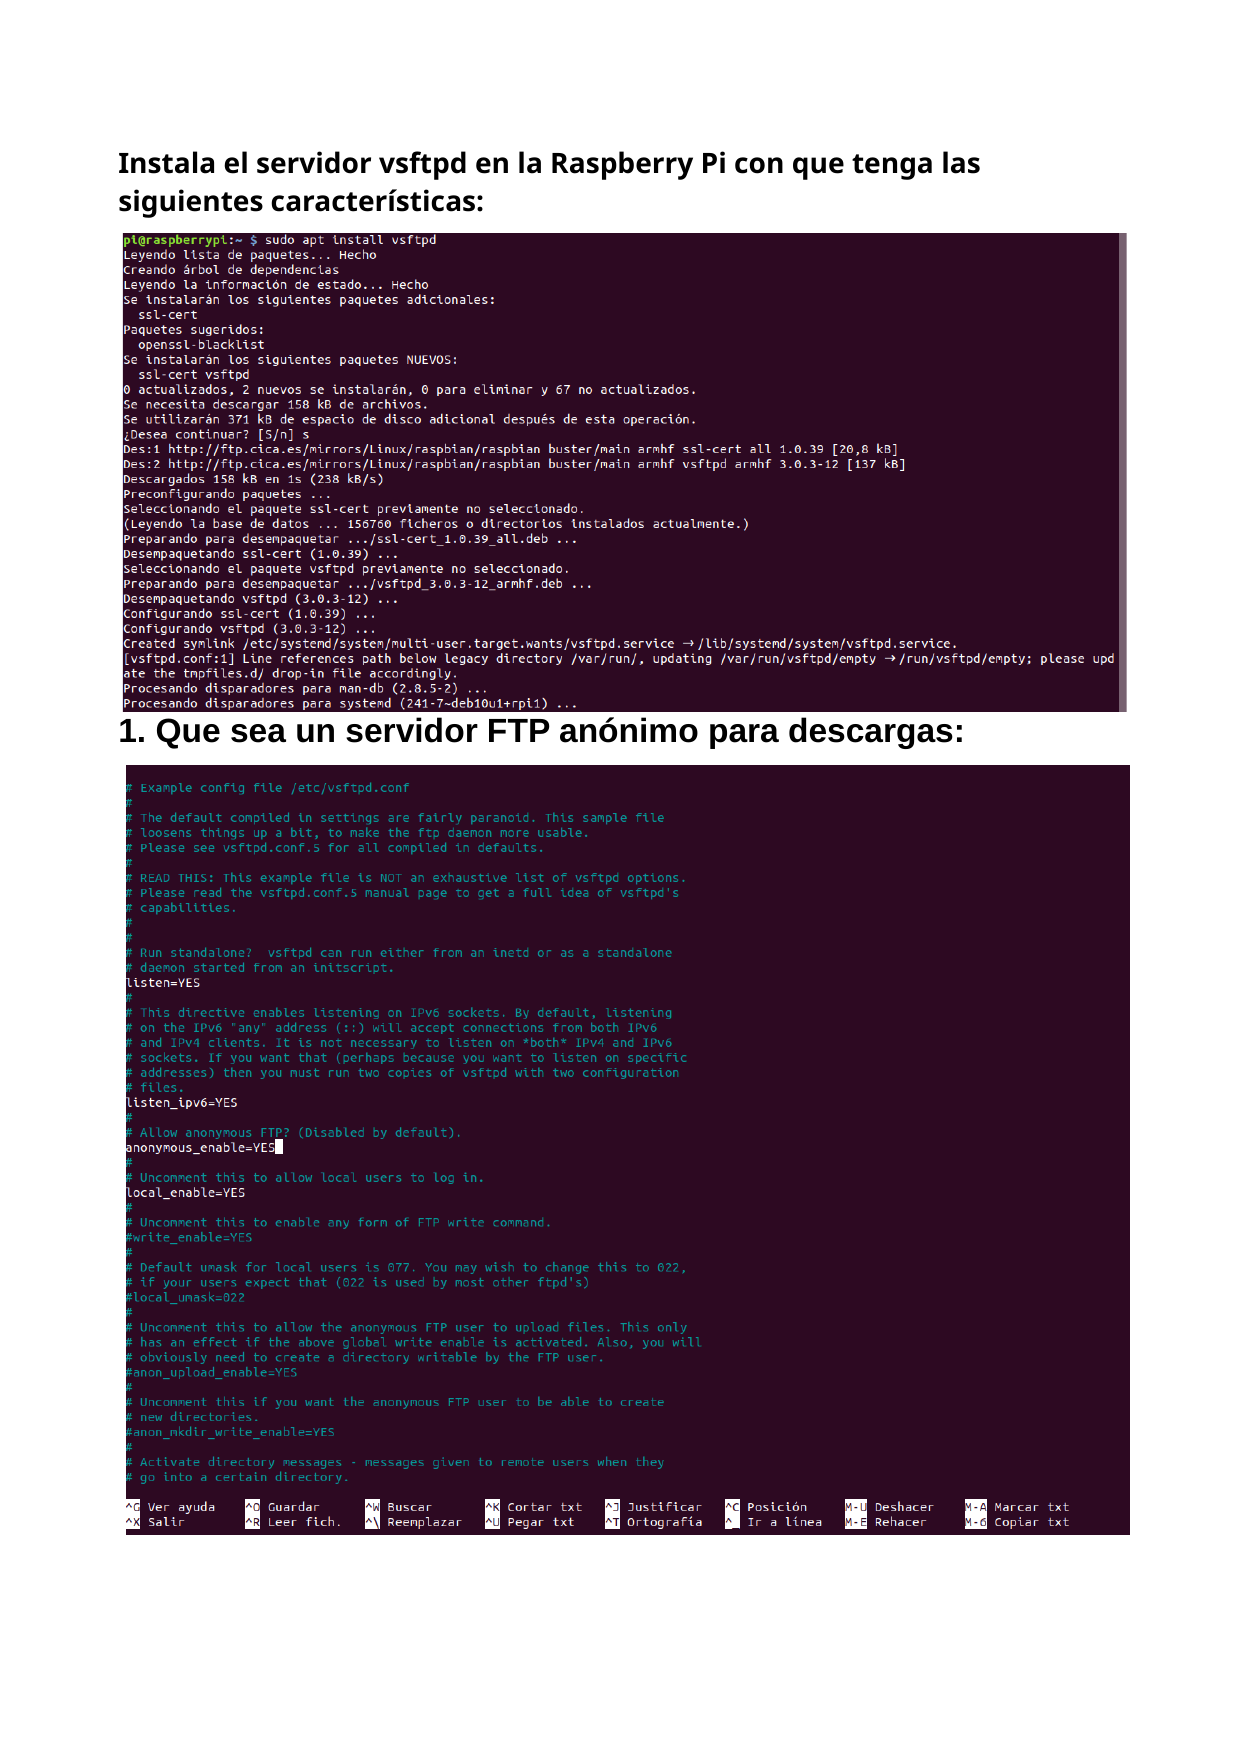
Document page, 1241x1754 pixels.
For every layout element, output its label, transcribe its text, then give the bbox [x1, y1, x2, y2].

picture [126, 765, 1130, 1535]
subtitle 1. Que sea un servidor FTP anónimo para descargas: [118, 253, 1122, 750]
picture [122, 233, 1127, 712]
subtitle Instala el servidor vsftpd en la Raspberry Pi con que tenga las siguientes características: [118, 143, 1122, 220]
